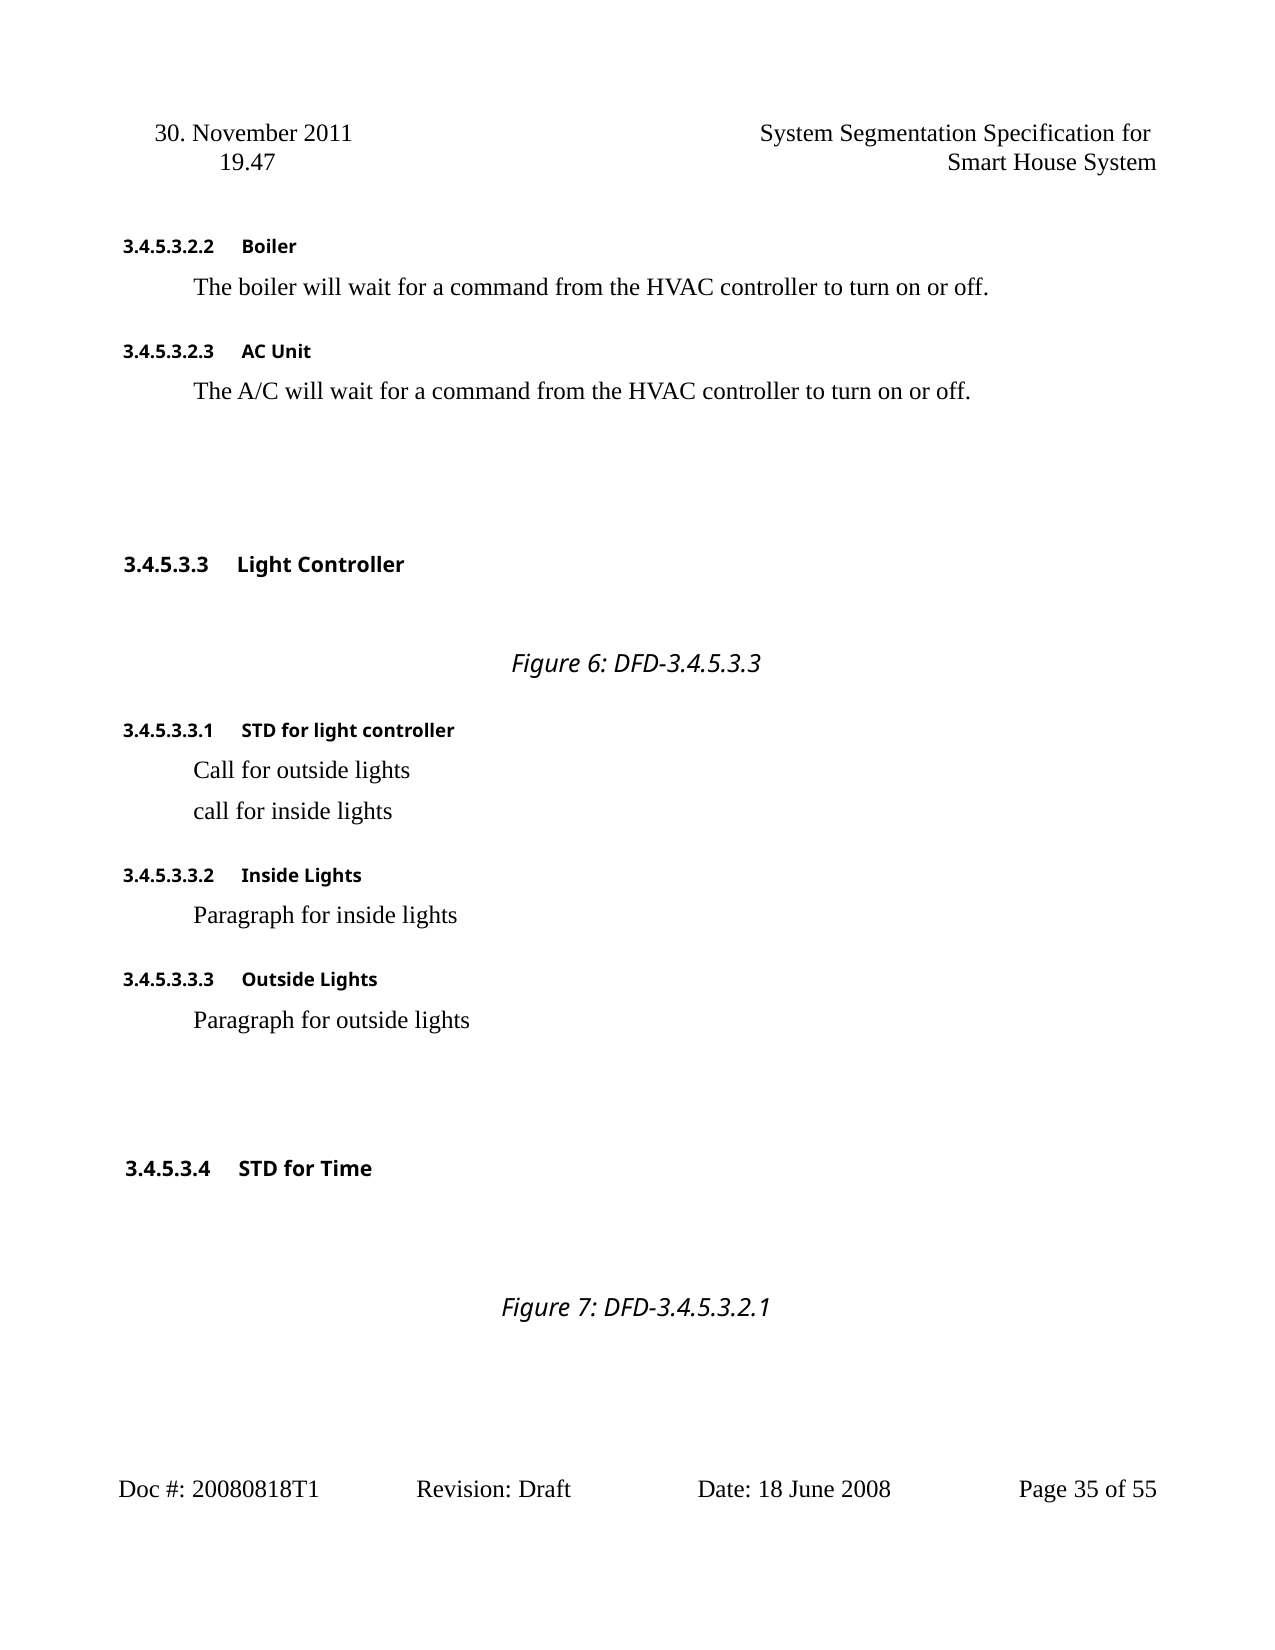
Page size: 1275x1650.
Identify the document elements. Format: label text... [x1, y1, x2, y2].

text Paragraph for inside lights [118, 900, 1157, 929]
subtitle Light Controller [118, 550, 1157, 579]
text Figure 7: DFD-3.4.5.3.2.1 [118, 1290, 1157, 1324]
subtitle STD for light controller [118, 717, 1157, 742]
text Paragraph for outside lights [118, 1005, 1157, 1033]
subtitle Boiler [118, 234, 1157, 259]
subtitle AC Unit [118, 338, 1157, 364]
subtitle Outside Lights [118, 967, 1157, 992]
text The boiler will wait for a command from the HVAC controller to turn on or off. [118, 272, 1157, 301]
text Call for outside lights [118, 755, 1157, 784]
subtitle Inside Lights [118, 862, 1157, 888]
text call for inside lights [118, 796, 1157, 825]
text Figure 6: DFD-3.4.5.3.3 [118, 645, 1157, 679]
subtitle STD for Time [120, 1153, 1157, 1182]
text The A/C will wait for a command from the HVAC controller to turn on or off. [118, 376, 1157, 405]
